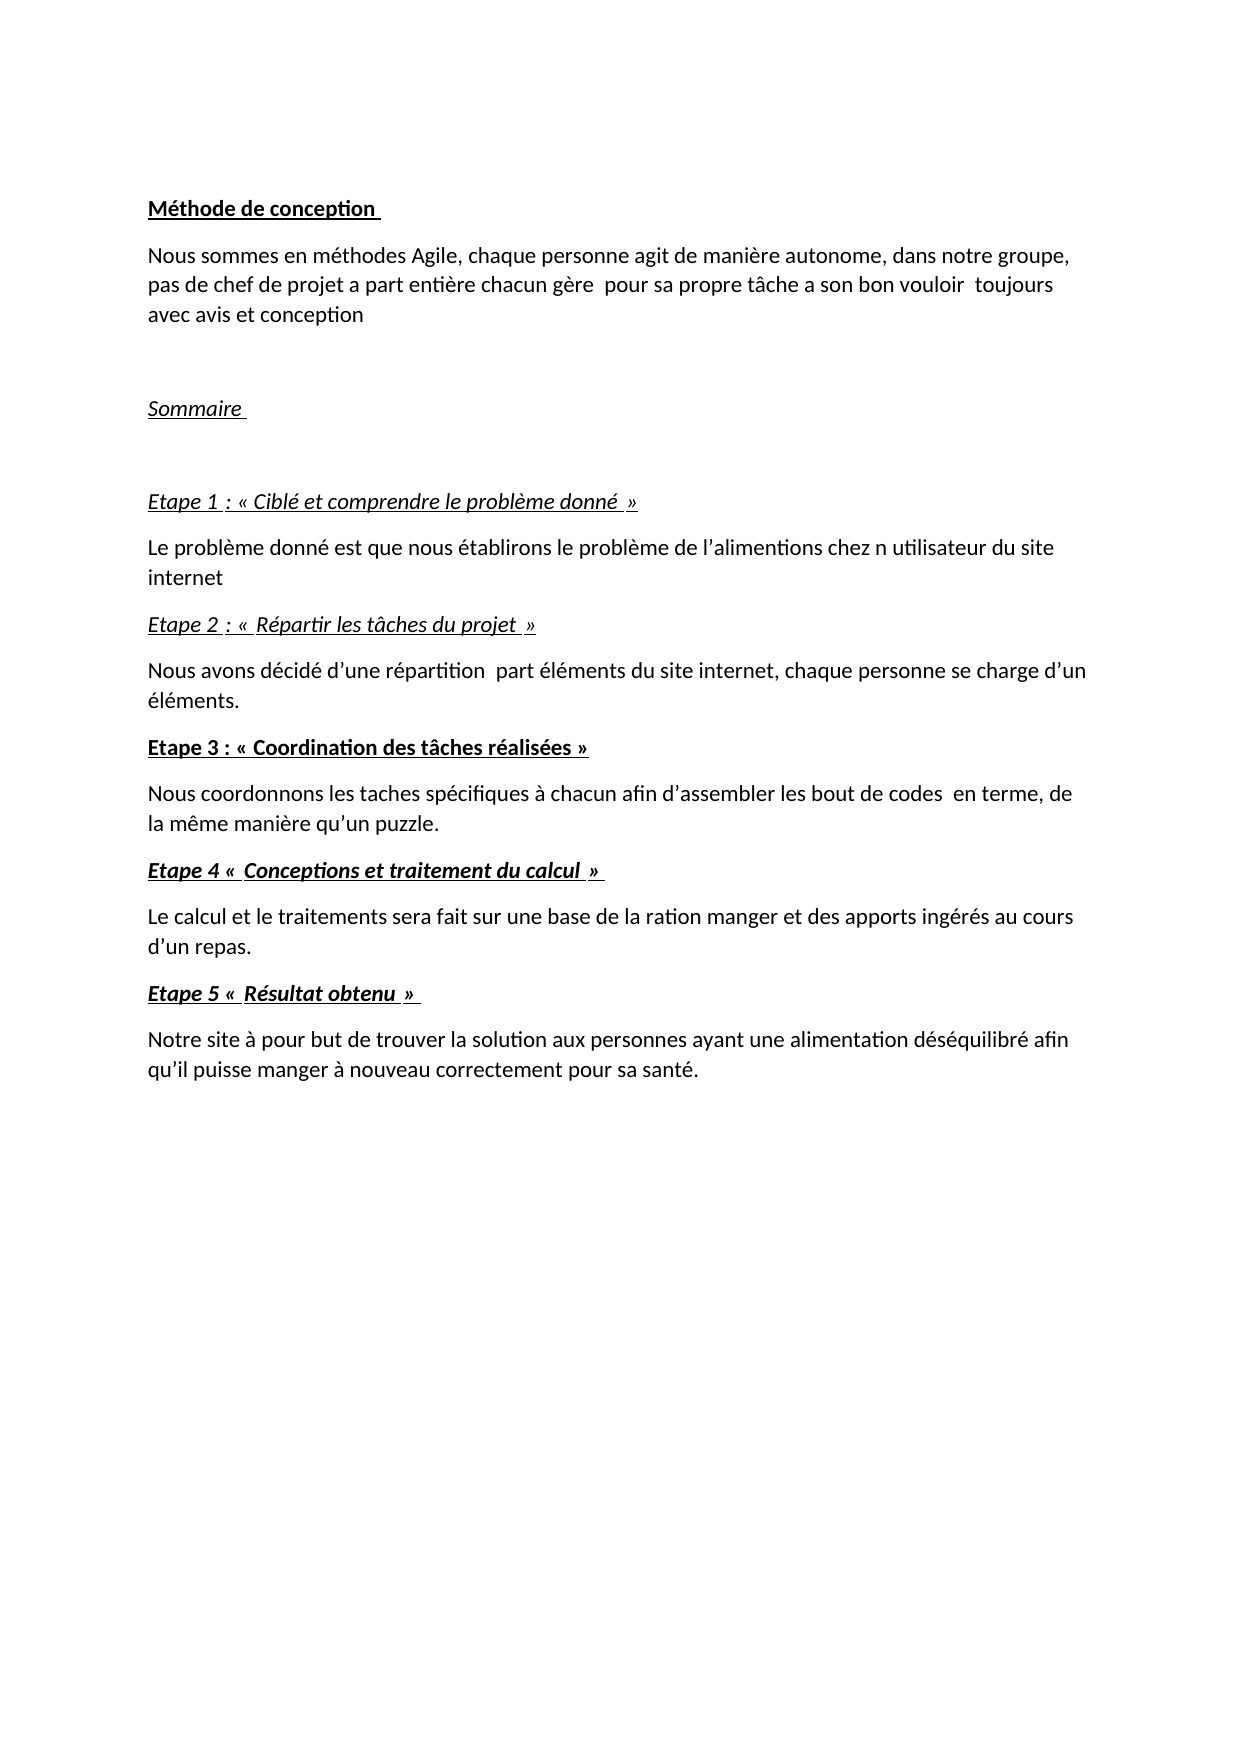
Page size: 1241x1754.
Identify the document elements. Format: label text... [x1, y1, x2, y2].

text Etape 3 : « Coordination des tâches réalisées » [148, 733, 1093, 761]
text Nous coordonnons les taches spécifiques à chacun afin d’assembler les bout de codes en terme, de la même manière qu’un puzzle. [148, 779, 1093, 837]
text Etape 1 : « Ciblé et comprendre le problème donné » [148, 487, 1093, 515]
text Nous avons décidé d’une répartition part éléments du site internet, chaque personne se charge d’un éléments. [148, 656, 1093, 714]
text Notre site à pour but de trouver la solution aux personnes ayant une alimentation déséquilibré afin qu’il puisse manger à nouveau correctement pour sa santé. [148, 1025, 1093, 1083]
text Etape 5 « Résultat obtenu » [148, 979, 1093, 1007]
text Le problème donné est que nous établirons le problème de l’alimentions chez n utilisateur du site internet [148, 533, 1093, 591]
text Le calcul et le traitements sera fait sur une base de la ration manger et des apports ingérés au cours d’un repas. [148, 902, 1093, 960]
text Méthode de conception [148, 194, 1093, 222]
text Nous sommes en méthodes Agile, chaque personne agit de manière autonome, dans notre groupe, pas de chef de projet a part entière chacun gère pour sa propre tâche a son bon vouloir toujours avec avis et conception [148, 241, 1093, 328]
text Sommaire [148, 394, 1093, 422]
text Etape 2 : « Répartir les tâches du projet » [148, 610, 1093, 638]
text Etape 4 « Conceptions et traitement du calcul » [148, 856, 1093, 884]
